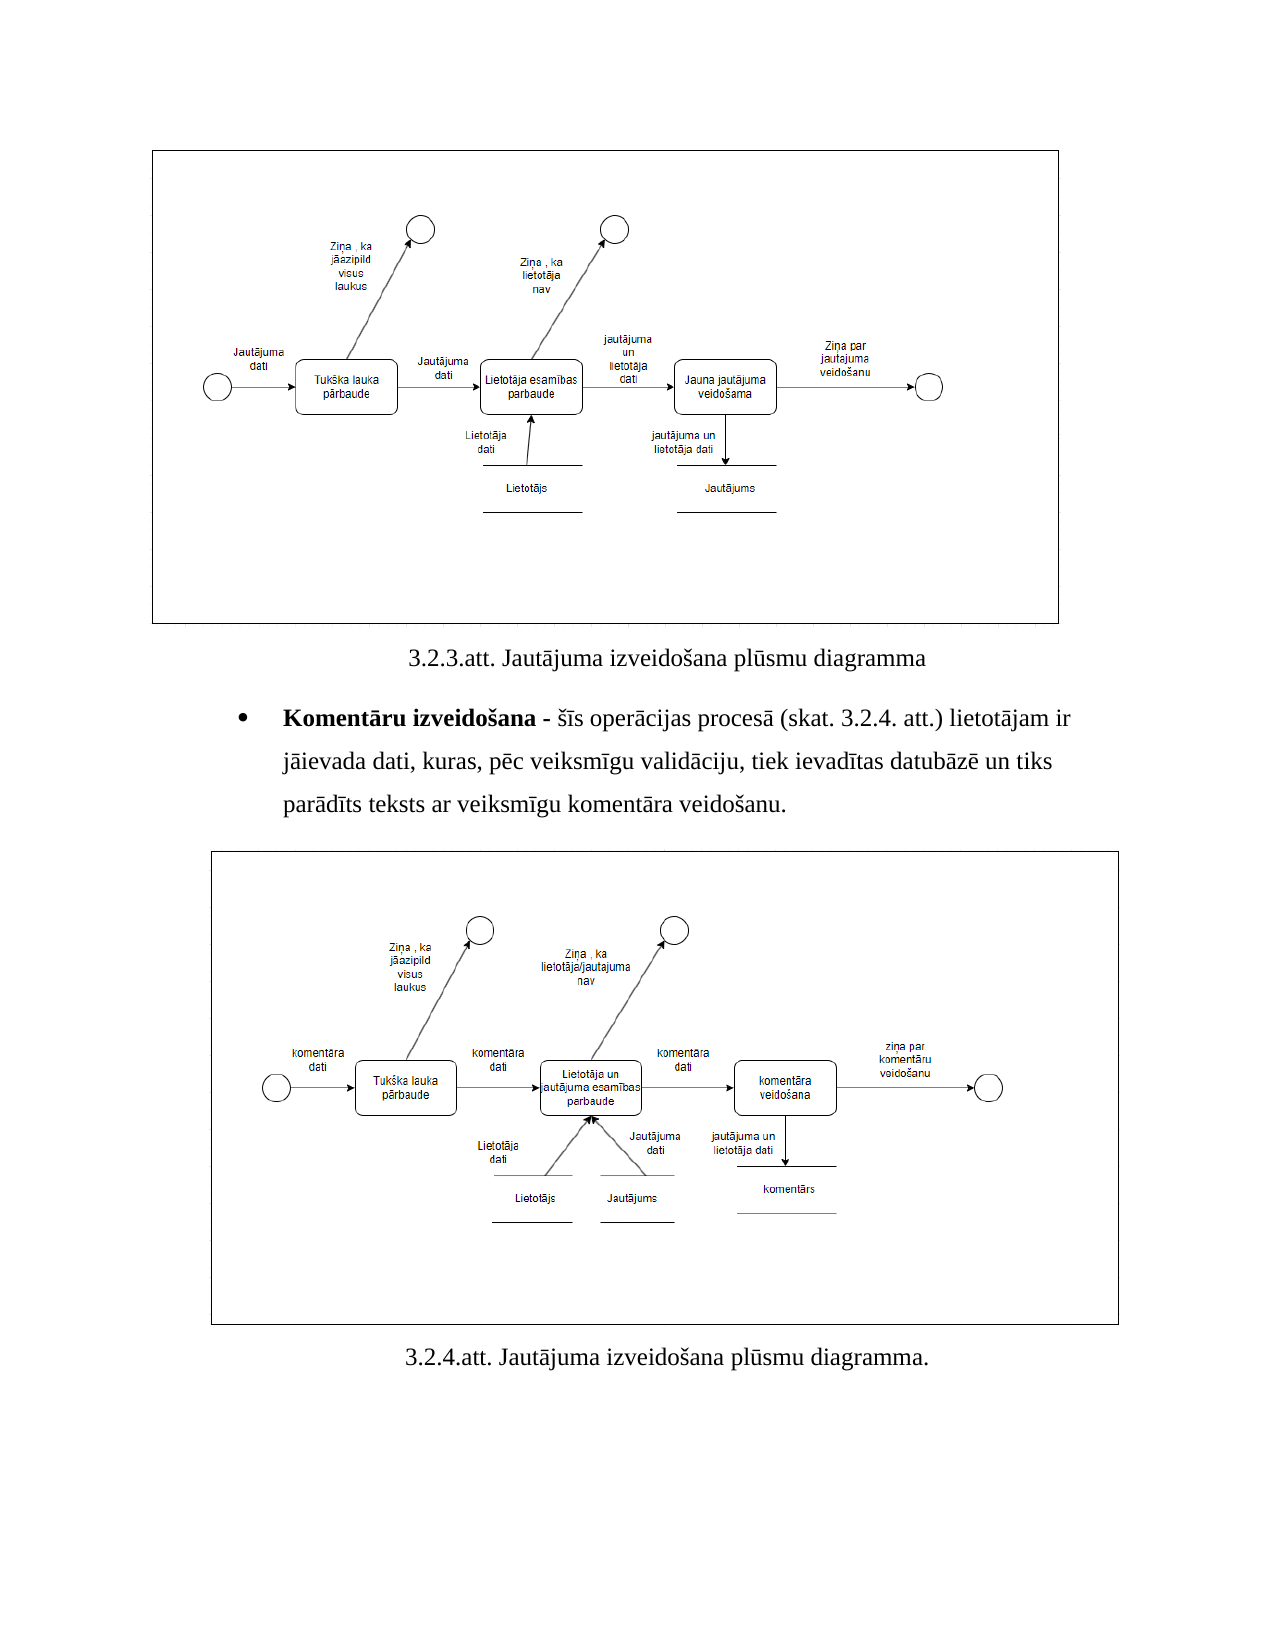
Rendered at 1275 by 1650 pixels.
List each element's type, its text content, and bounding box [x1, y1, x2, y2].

list Komentāru izveidošana - šīs operācijas procesā (skat. 3.2.4. att.) lietotājam ir jāievada dati, kuras, pēc veiksmīgu validāciju, tiek ievadītas datubāzē un tiks parādīts teksts ar veiksmīgu komentāra veidošanu. [239, 703, 1125, 818]
text 3.2.3.att. Jautājuma izveidošana plūsmu diagramma [150, 643, 1125, 672]
text 3.2.4.att. Jautājuma izveidošana plūsmu diagramma. [150, 1342, 1125, 1371]
